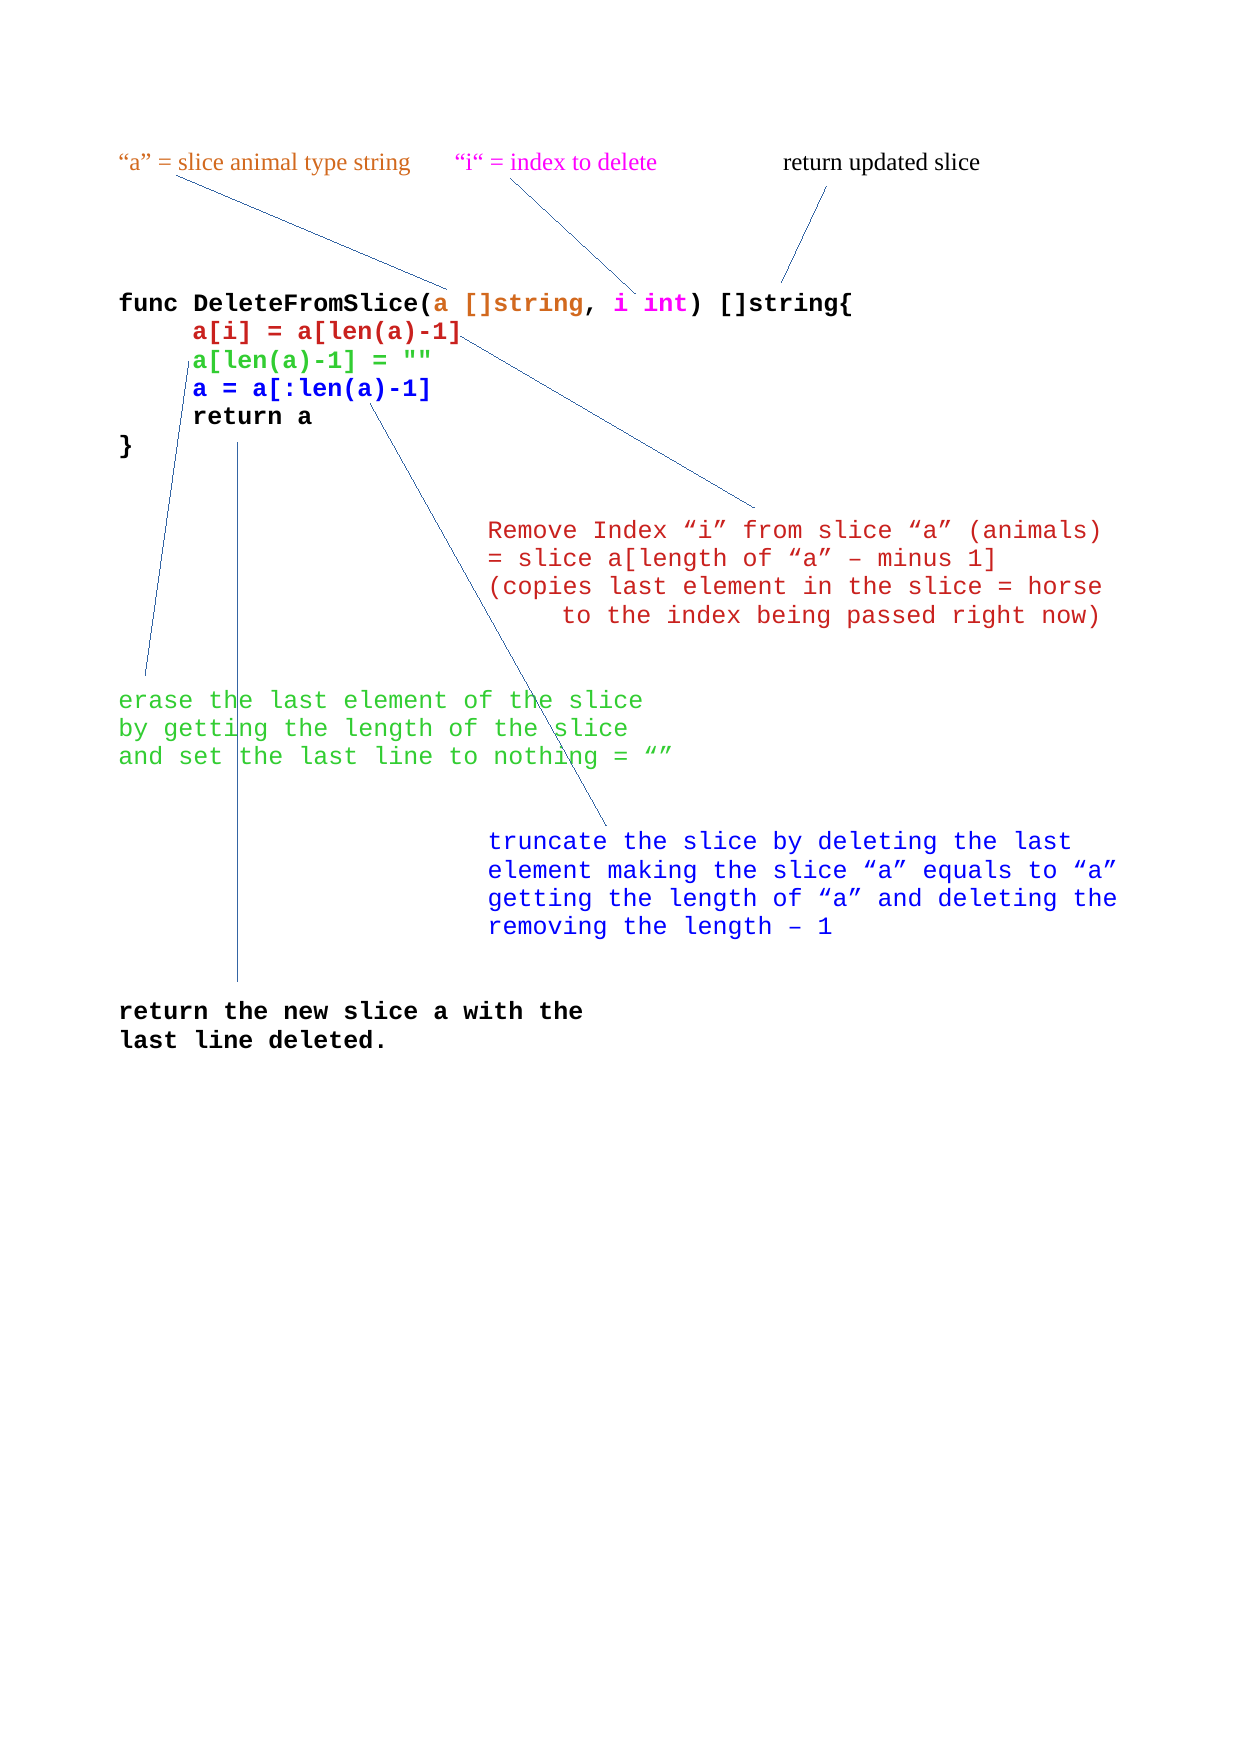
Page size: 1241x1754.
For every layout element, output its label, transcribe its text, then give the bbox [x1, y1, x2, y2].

text last line deleted. [118, 1027, 1122, 1056]
text [118, 857, 237, 886]
text by getting the length of the slice [238, 716, 1122, 744]
text element making the slice “a” equals to “a” [238, 857, 1122, 886]
text [118, 829, 237, 857]
text [118, 574, 237, 631]
text [118, 517, 237, 546]
text and set [118, 744, 237, 772]
text = slice a[length of “a” – minus 1] [238, 546, 1122, 574]
text the last line to nothing = “” [238, 744, 1122, 772]
text [118, 886, 237, 942]
text a[len(a)-1] = "" [118, 347, 1122, 376]
text erase the last element of the slice [238, 687, 1122, 716]
text func DeleteFromSlice(a []string, i int) []string{ [118, 291, 1122, 319]
text by getting the length of the slice [118, 716, 237, 744]
text return the new slice a with the [118, 999, 1122, 1027]
text a = a[:len(a)-1] [118, 376, 1122, 404]
text getting the length of “a” and deleting the removing the length – 1 [238, 886, 1122, 942]
text erase the last element of the slice [118, 687, 237, 716]
text return a [118, 404, 1122, 432]
text “a” = slice animal type string “i“ = index to delete return updated slice [118, 147, 1122, 176]
text [118, 546, 237, 574]
text truncate the slice by deleting the last [238, 829, 1122, 857]
text } [118, 432, 1122, 461]
text Remove Index “i” from slice “a” (animals) [238, 517, 1122, 546]
text (copies last element in the slice = horse to the index being passed right now) [238, 574, 1122, 631]
text a[i] = a[len(a)-1] [118, 319, 1122, 347]
